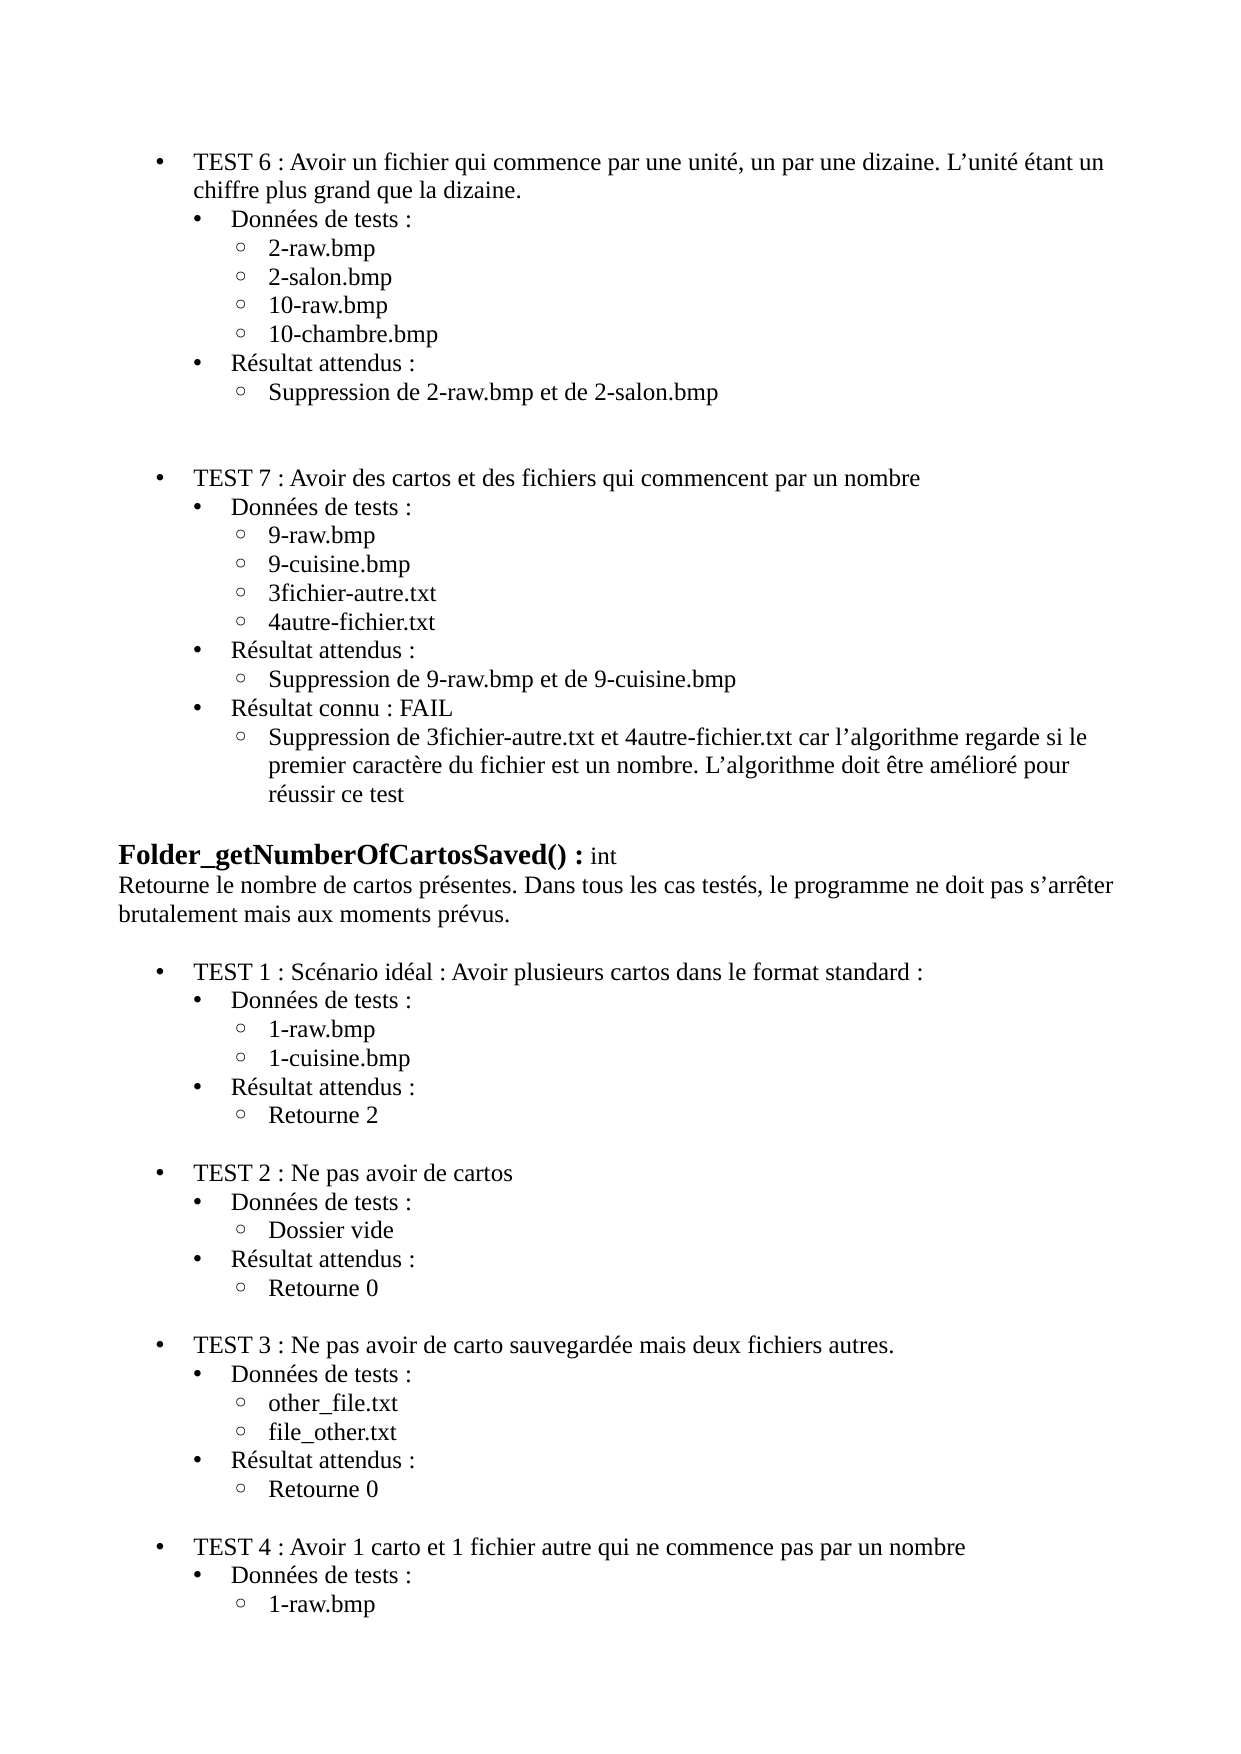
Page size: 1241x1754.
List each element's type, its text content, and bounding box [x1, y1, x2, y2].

list other_file.txt [231, 1388, 1122, 1417]
list 10-raw.bmp [231, 291, 1122, 319]
list TEST 2 : Ne pas avoir de cartos [156, 1158, 1122, 1187]
list 1-raw.bmp [231, 1014, 1122, 1043]
list Données de tests : [193, 492, 1122, 521]
list Données de tests : [193, 204, 1122, 233]
list 10-chambre.bmp [231, 319, 1122, 348]
list file_other.txt [231, 1417, 1122, 1445]
list Résultat attendus : [193, 348, 1122, 377]
list 1-cuisine.bmp [231, 1043, 1122, 1072]
list 9-raw.bmp [231, 521, 1122, 549]
list 3fichier-autre.txt [231, 578, 1122, 607]
list TEST 6 : Avoir un fichier qui commence par une unité, un par une dizaine. L’unité étant un chiffre plus grand que la dizaine. [156, 147, 1122, 204]
list Données de tests : [193, 1187, 1122, 1215]
list Suppression de 9-raw.bmp et de 9-cuisine.bmp [231, 664, 1122, 693]
list 2-raw.bmp [231, 233, 1122, 262]
list TEST 7 : Avoir des cartos et des fichiers qui commencent par un nombre [156, 463, 1122, 492]
list Résultat attendus : [193, 1445, 1122, 1474]
text Retourne le nombre de cartos présentes. Dans tous les cas testés, le programme ne doit pas s’arrêter brutalement mais aux moments prévus. [118, 870, 1122, 928]
text Folder_getNumberOfCartosSaved() : int [118, 837, 1122, 870]
list Résultat attendus : [193, 1244, 1122, 1273]
list 9-cuisine.bmp [231, 549, 1122, 578]
list Suppression de 3fichier-autre.txt et 4autre-fichier.txt car l’algorithme regarde si le premier caractère du fichier est un nombre. L’algorithme doit être amélioré pour réussir ce test [231, 722, 1122, 808]
list Données de tests : [193, 1359, 1122, 1388]
list Retourne 0 [231, 1273, 1122, 1302]
list Résultat attendus : [193, 1072, 1122, 1100]
list 1-raw.bmp [231, 1589, 1122, 1618]
list 4autre-fichier.txt [231, 607, 1122, 636]
list TEST 3 : Ne pas avoir de carto sauvegardée mais deux fichiers autres. [156, 1330, 1122, 1359]
list TEST 1 : Scénario idéal : Avoir plusieurs cartos dans le format standard : [156, 957, 1122, 985]
list Retourne 0 [231, 1474, 1122, 1503]
list TEST 4 : Avoir 1 carto et 1 fichier autre qui ne commence pas par un nombre [156, 1532, 1122, 1560]
list 2-salon.bmp [231, 262, 1122, 291]
list Résultat connu : FAIL [193, 693, 1122, 722]
list Suppression de 2-raw.bmp et de 2-salon.bmp [231, 377, 1122, 406]
list Résultat attendus : [193, 636, 1122, 664]
list Données de tests : [193, 985, 1122, 1014]
list Données de tests : [193, 1560, 1122, 1589]
list Retourne 2 [231, 1100, 1122, 1129]
list Dossier vide [231, 1215, 1122, 1244]
